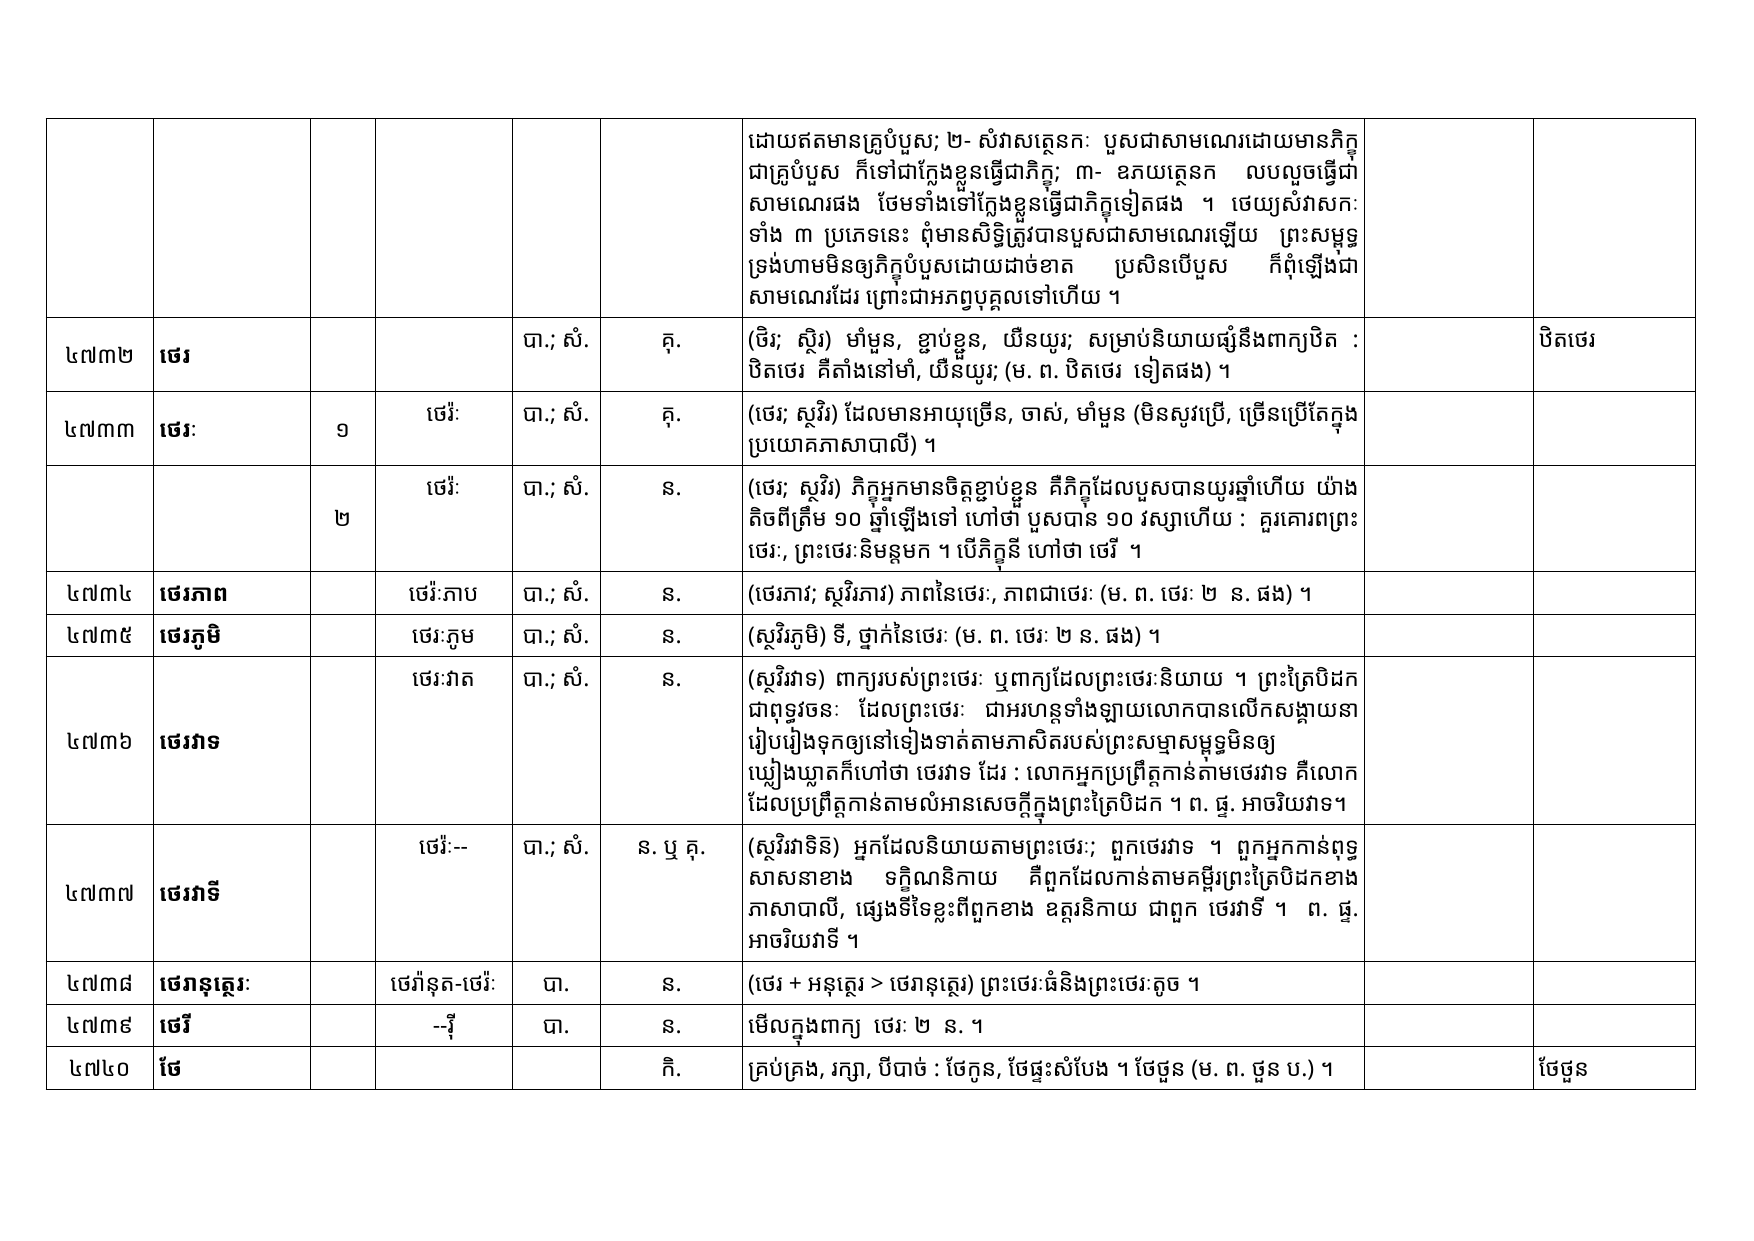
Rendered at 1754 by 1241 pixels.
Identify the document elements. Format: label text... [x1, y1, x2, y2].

table_cell [1365, 572, 1533, 613]
table_cell [311, 1047, 375, 1089]
table_cell [311, 657, 375, 824]
table_cell [1534, 825, 1695, 961]
table_cell ២ [311, 466, 375, 571]
table_cell [376, 318, 512, 391]
table_cell ឋិតថេរ [1534, 318, 1695, 391]
table_cell ថែ [154, 1047, 310, 1089]
table_cell [1534, 392, 1695, 465]
table_cell [1365, 318, 1533, 391]
table_cell [311, 318, 375, 391]
table_cell [1534, 572, 1695, 613]
table_cell បា.; សំ. [513, 657, 600, 824]
table_cell (ស្ថវិរភូមិ) ទី, ថ្នាក់​នៃ​ថេរៈ (ម. ព. ថេរៈ ២ ន. ផង) ។ [743, 615, 1364, 656]
table_cell ថេរ៉ៈភាប [376, 572, 512, 613]
table_cell [1534, 657, 1695, 824]
table_cell [376, 1047, 512, 1089]
table_cell (ថេរ + អនុត្ថេរ > ថេរានុត្ថេរ) ព្រះ​ថេរៈ​ធំ​និង​ព្រះ​ថេរៈ​តូច ។ [743, 962, 1364, 1003]
table_cell ថេរ៉ៈ-- [376, 825, 512, 961]
table_cell ថេរី [154, 1005, 310, 1046]
table_cell បា.; សំ. [513, 825, 600, 961]
table_cell បា. [513, 962, 600, 1003]
table_cell (ថេរ; ស្ថវិរ) ដែល​មាន​អាយុ​ច្រើន, ចាស់, មាំមួន (មិន​សូវ​ប្រើ, ច្រើន​ប្រើ​តែ​ក្នុង​ប្រយោគ​ភាសា​បាលី) ។ [743, 392, 1364, 465]
table_cell ថេរៈ [154, 392, 310, 465]
table_cell [1365, 466, 1533, 571]
table_cell ថេរានុត្ថេរៈ [154, 962, 310, 1003]
table_cell ន. [601, 962, 742, 1003]
table_cell [1365, 1005, 1533, 1046]
table_cell ៤៧៣៣ [47, 392, 153, 465]
table_cell ថេរ [154, 318, 310, 391]
table_cell [601, 119, 742, 317]
table_cell (ថិរ; ស្ថិរ) មាំមួន, ខ្ជាប់ខ្ជួន, យឺនយូរ; សម្រាប់​និយាយ​ផ្សំ​នឹង​ពាក្យ​ឋិត : ឋិតថេរ គឺ​តាំង​នៅ​មាំ, យឺនយូរ; (ម. ព. ឋិតថេរ ទៀត​ផង) ។ [743, 318, 1364, 391]
table_cell ថេរ​វាទី [154, 825, 310, 961]
table_cell (ស្ថវិរវាទិន៑) អ្នក​ដែល​និយាយ​តាម​ព្រះ​ថេរៈ; ពួក​ថេរវាទ ។ ពួក​អ្នក​កាន់​ពុទ្ធ​សាសនា​ខាង ទក្ខិណនិកាយ គឺ​ពួក​ដែល​កាន់​តាម​គម្ពីរ​ព្រះ​ត្រៃបិដក​ខាង​ភាសា​បាលី, ផ្សេង​ទីទៃ​ខ្លះ​ពី​ពួក​ខាង ឧត្តរ​និកាយ ជាពួក ថេរវាទី ។ ព. ផ្ទ. អាចរិយ​វាទី ។ [743, 825, 1364, 961]
table_cell (ថេរភាវ; ស្ថវិរភាវ) ភាព​នៃ​ថេរៈ, ភាព​ជា​ថេរៈ (ម. ព. ថេរៈ ២ ន. ផង) ។ [743, 572, 1364, 613]
table_cell បា. [513, 1005, 600, 1046]
table_cell ថេរ​ភាព [154, 572, 310, 613]
table_cell [154, 119, 310, 317]
table_cell ន. [601, 466, 742, 571]
table_cell ថេរ​ភូមិ [154, 615, 310, 656]
table_cell [1365, 615, 1533, 656]
table_cell ថេរៈវាត [376, 657, 512, 824]
table_cell [376, 119, 512, 317]
table_cell ៤៧៣៥ [47, 615, 153, 656]
table_cell [47, 466, 153, 571]
table_cell ន. ឬ គុ. [601, 825, 742, 961]
table_cell ន. [601, 572, 742, 613]
table_cell ៤៧៤០ [47, 1047, 153, 1089]
table_cell (ថេរ; ស្ថវិរ) ភិក្ខុ​អ្នក​មាន​ចិត្ត​ខ្ជាប់ខ្ជួន គឺ​ភិក្ខុ​ដែល​បួស​បាន​យូរ​ឆ្នាំ​ហើយ យ៉ាង​តិច​ពី​ត្រឹម ១០ ឆ្នាំ​ឡើង​ទៅ ហៅ​ថា បួស​បាន ១០ វស្សា​ហើយ : គួរ​គោរព​ព្រះ​ថេរៈ, ព្រះ​ថេរៈ​និមន្ត​មក ។ បើ​ភិក្ខុនី ហៅ​ថា ថេរី ។ [743, 466, 1364, 571]
table_cell បា.; សំ. [513, 572, 600, 613]
table_cell បា.; សំ. [513, 466, 600, 571]
table_cell [311, 962, 375, 1003]
table_cell ន. [601, 1005, 742, 1046]
table_cell ថេរ៉ៈ [376, 466, 512, 571]
table_cell (ស្ថវិរវាទ) ពាក្យ​របស់​ព្រះ​ថេរៈ ឬ​ពាក្យ​ដែល​ព្រះ​ថេរៈ​និយាយ ។ ព្រះ​ត្រៃបិដក ជា​ពុទ្ធ​វចនៈ ដែល​ព្រះ​ថេរៈ ជា​អរហន្ត​ទាំងឡាយ​លោក​បាន​លើក​សង្គាយនា រៀបរៀង​ទុក​ឲ្យ​នៅ​ទៀងទាត់​តាម​ភាសិត​របស់​ព្រះ​សម្មាសម្ពុទ្ធ​មិន​ឲ្យ​ឃ្លៀងឃ្លាត​ក៏​ហៅ​ថា ថេរ​វាទ ដែរ : លោក​អ្នក​ប្រព្រឹត្ត​កាន់​តាម​ថេរ​វាទ គឺ​លោក​ដែល​ប្រព្រឹត្ត​កាន់​តាម​លំអាន​សេចក្ដី​ក្នុង​ព្រះ​ត្រៃបិដក ។ ព. ផ្ទ. អាចរិយ​វាទ។ [743, 657, 1364, 824]
table_cell [311, 119, 375, 317]
table_cell ថេរៈភូម [376, 615, 512, 656]
table_cell ថេរ​វាទ [154, 657, 310, 824]
table_cell ៤៧៣៤ [47, 572, 153, 613]
table_cell [47, 119, 153, 317]
table_cell --រ៉ី [376, 1005, 512, 1046]
table_cell ១ [311, 392, 375, 465]
table_cell [1365, 962, 1533, 1003]
table_cell ថេរ៉ានុត-ថេរ៉ៈ [376, 962, 512, 1003]
table_cell ន. [601, 615, 742, 656]
table_cell ៤៧៣៩ [47, 1005, 153, 1046]
table_cell [311, 1005, 375, 1046]
table_cell ៤៧៣៨ [47, 962, 153, 1003]
table_cell ៤៧៣៦ [47, 657, 153, 824]
table_cell [513, 119, 600, 317]
table_cell ៤៧៣៧ [47, 825, 153, 961]
table_cell [1534, 615, 1695, 656]
table_cell (--សក) បុគ្គល​អ្នក​លួច​សំវាស (ព. វិ. ពុ.) ក្នុង​វិន័យ​ពុទ្ធ​សាសនា​ប្រាប់​ថា មាន ៣ ប្រភេទ គឺ ១- លិង្គត្ថេនកៈ លប​លួច​ក្លែង​ធ្វើ​ជា​សាមណេរ​ខ្លួន​ឯង ដោយ​ឥត​មាន​គ្រូ​បំបួស; ២- សំវាសត្ថេនកៈ បួស​ជា​សាមណេរ​ដោយ​មាន​ភិក្ខុ​ជា​គ្រូ​បំបួស ក៏​ទៅ​ជា​ក្លែង​ខ្លួន​ធ្វើ​ជា​ភិក្ខុ; ៣- ឧភយត្ថេនក លប​លួច​ធ្វើ​ជា​សាមណេរ​ផង ថែម​ទាំង​ទៅ​ក្លែង​ខ្លួន​ធ្វើ​ជា​ភិក្ខុ​ទៀត​ផង ។ ថេយ្យសំវាសកៈ ទាំង ៣ ប្រភេទ​នេះ ពុំ​មាន​សិទ្ធិ​ត្រូវ​បាន​បួស​ជា​សាមណេរ​ឡើយ ព្រះ​សម្ពុទ្ធ​ទ្រង់​ហាម​មិន​ឲ្យ​ភិក្ខុ​បំបួស​ដោយ​ដាច់​ខាត ប្រសិន​បើ​បួស​ ក៏​ពុំ​ឡើង​ជា​សាមណេរ​ដែរ ព្រោះ​ជា​អភព្វ​បុគ្គល​ទៅ​ហើយ ។ [743, 119, 1364, 317]
table_cell [513, 1047, 600, 1089]
table_cell [1365, 825, 1533, 961]
table_cell បា.; សំ. [513, 318, 600, 391]
table_cell [1534, 466, 1695, 571]
table_cell [1365, 657, 1533, 824]
table_cell [1534, 1005, 1695, 1046]
table_cell [1365, 1047, 1533, 1089]
table_cell មើល​ក្នុង​ពាក្យ ថេរៈ ២ ន. ។ [743, 1005, 1364, 1046]
table_cell [1534, 119, 1695, 317]
table_cell បា.; សំ. [513, 392, 600, 465]
table_cell កិ. [601, 1047, 742, 1089]
table_cell ៤៧៣២ [47, 318, 153, 391]
table_cell គុ. [601, 318, 742, 391]
table_cell [154, 466, 310, 571]
table_cell [311, 572, 375, 613]
table_cell ថែថួន [1534, 1047, 1695, 1089]
table_cell គុ. [601, 392, 742, 465]
table_cell ន. [601, 657, 742, 824]
table_cell [1534, 962, 1695, 1003]
table_cell គ្រប់គ្រង, រក្សា, បីបាច់ : ថែ​កូន, ថែ​ផ្ទះ​សំបែង ។ ថែថួន (ម. ព. ថួន ប.) ។ [743, 1047, 1364, 1089]
table_cell ថេរ៉ៈ [376, 392, 512, 465]
table_cell [1365, 392, 1533, 465]
table_cell [311, 615, 375, 656]
table_cell [311, 825, 375, 961]
table_cell បា.; សំ. [513, 615, 600, 656]
table_cell [1365, 119, 1533, 317]
